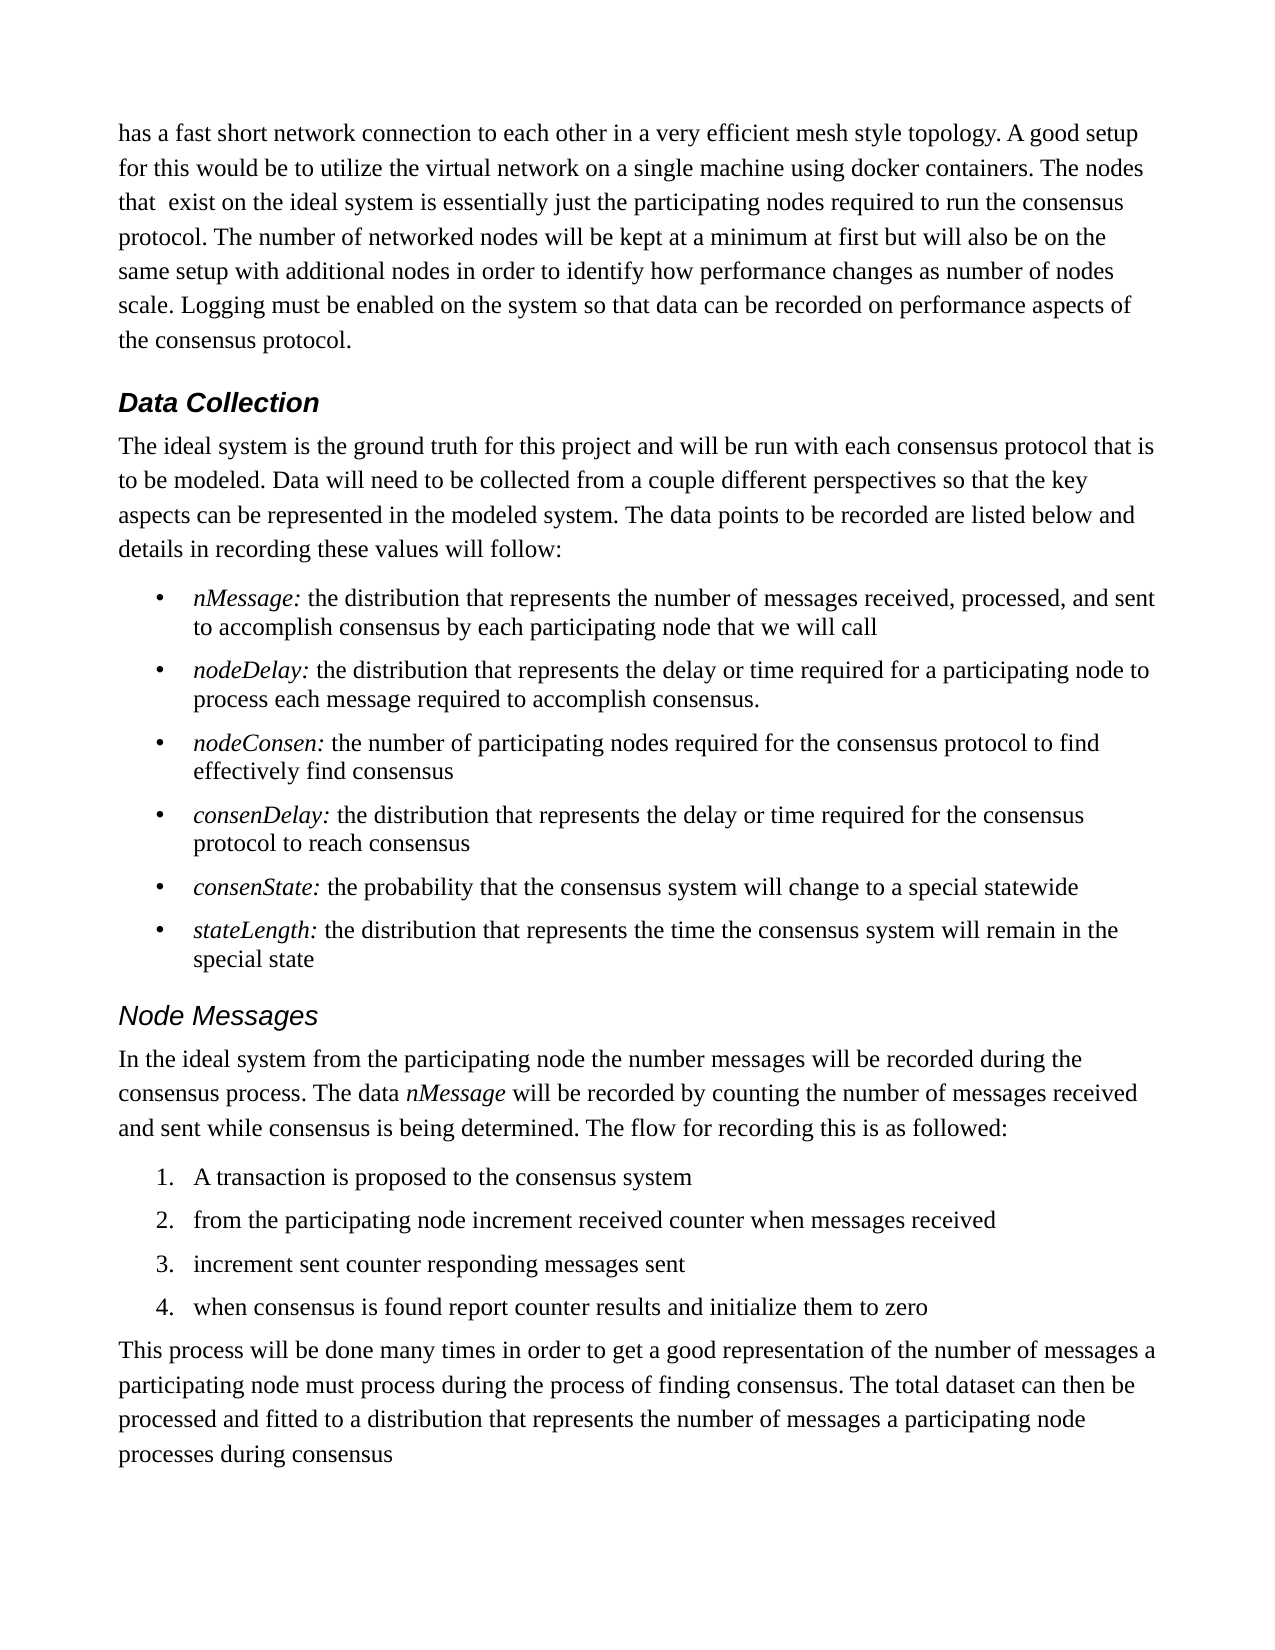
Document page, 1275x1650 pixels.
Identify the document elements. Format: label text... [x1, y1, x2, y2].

text This process will be done many times in order to get a good representation of the number of messages a participating node must process during the process of finding consensus. The total dataset can then be processed and fitted to a distribution that represents the number of messages a participating node processes during consensus [118, 1335, 1157, 1468]
list from the participating node increment received counter when messages received [156, 1205, 1157, 1234]
list stateLength: the distribution that represents the time the consensus system will remain in the special state [156, 915, 1157, 973]
list consenDelay: the distribution that represents the delay or time required for the consensus protocol to reach consensus [156, 800, 1157, 857]
list consenState: the probability that the consensus system will change to a special statewide [156, 872, 1157, 901]
list nodeConsen: the number of participating nodes required for the consensus protocol to find effectively find consensus [156, 728, 1157, 785]
list nMessage: the distribution that represents the number of messages received, processed, and sent to accomplish consensus by each participating node that we will call [156, 583, 1157, 641]
text The ideal system is the ground truth for this project and will be run with each consensus protocol that is to be modeled. Data will need to be collected from a couple different perspectives so that the key aspects can be represented in the modeled system. The data points to be recorded are listed below and details in recording these values will follow: [118, 431, 1157, 563]
list increment sent counter responding messages sent [156, 1249, 1157, 1277]
subtitle Node Messages [118, 1000, 1157, 1032]
text In the ideal system from the participating node the number messages will be recorded during the consensus process. The data nMessage will be recorded by counting the number of messages received and sent while consensus is being determined. The flow for recording this is as followed: [118, 1044, 1157, 1142]
text has a fast short network connection to each other in a very efficient mesh style topology. A good setup for this would be to utilize the virtual network on a single machine using docker containers. The nodes that exist on the ideal system is essentially just the participating nodes required to run the consensus protocol. The number of networked nodes will be kept at a minimum at first but will also be on the same setup with additional nodes in order to identify how performance changes as number of nodes scale. Logging must be enabled on the system so that data can be recorded on performance aspects of the consensus protocol. [118, 118, 1157, 354]
list when consensus is found report counter results and initialize them to zero [156, 1292, 1157, 1321]
list A transaction is proposed to the consensus system [156, 1162, 1157, 1191]
subtitle Data Collection [118, 387, 1157, 418]
list nodeDelay: the distribution that represents the delay or time required for a participating node to process each message required to accomplish consensus. [156, 656, 1157, 713]
